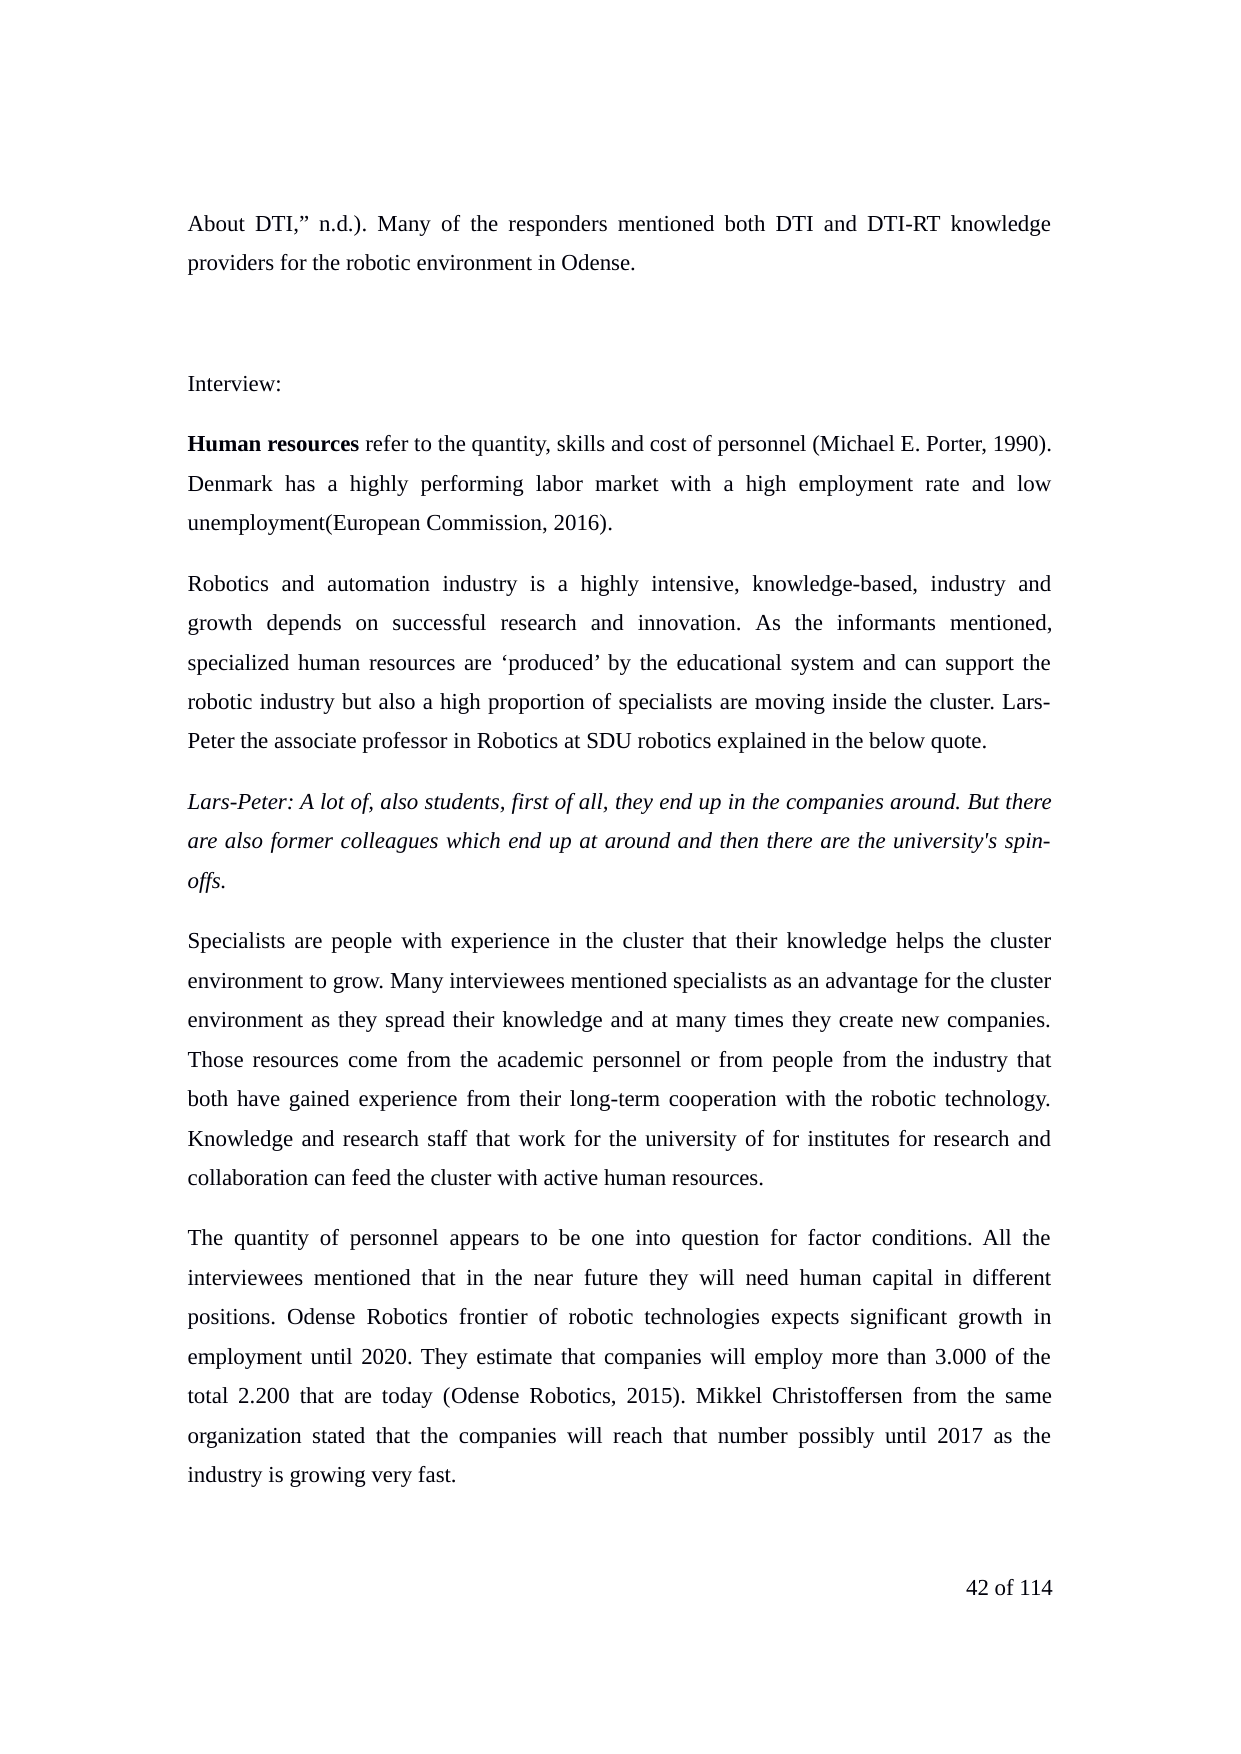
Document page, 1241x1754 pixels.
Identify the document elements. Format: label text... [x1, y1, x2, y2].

text Interview: [187, 370, 1053, 396]
text Lars-Peter: A lot of, also students, first of all, they end up in the companies around. But there are also former colleagues which end up at around and then there are the university's spin-offs. [187, 788, 1053, 893]
text Robotics and automation industry is a highly intensive, knowledge-based, industry and growth depends on successful research and innovation. As the informants mentioned, specialized human resources are ‘produced’ by the educational system and can support the robotic industry but also a high proportion of specialists are moving inside the cluster. Lars-Peter the associate professor in Robotics at SDU robotics explained in the below quote. [187, 570, 1053, 754]
text Specialists are people with experience in the cluster that their knowledge helps the cluster environment to grow. Many interviewees mentioned specialists as an advantage for the cluster environment as they spread their knowledge and at many times they create new companies. Those resources come from the academic personnel or from people from the industry that both have gained experience from their long-term cooperation with the robotic technology. Knowledge and research staff that work for the university of for institutes for research and collaboration can feed the cluster with active human resources. [187, 927, 1053, 1190]
text Human resources refer to the quantity, skills and cost of personnel (Michael E. Porter, 1990). Denmark has a highly performing labor market with a high employment rate and low unemployment(European Commission, 2016). [187, 430, 1053, 536]
text - About DTI,” n.d.). Many of the responders mentioned both DTI and DTI-RT knowledge providers for the robotic environment in Odense. [187, 210, 1053, 276]
text The quantity of personnel appears to be one into question for factor conditions. All the interviewees mentioned that in the near future they will need human capital in different positions. Odense Robotics frontier of robotic technologies expects significant growth in employment until 2020. They estimate that companies will employ more than 3.000 of the total 2.200 that are today (Odense Robotics, 2015). Mikkel Christoffersen from the same organization stated that the companies will reach that number possibly until 2017 as the industry is growing very fast. [187, 1224, 1053, 1488]
